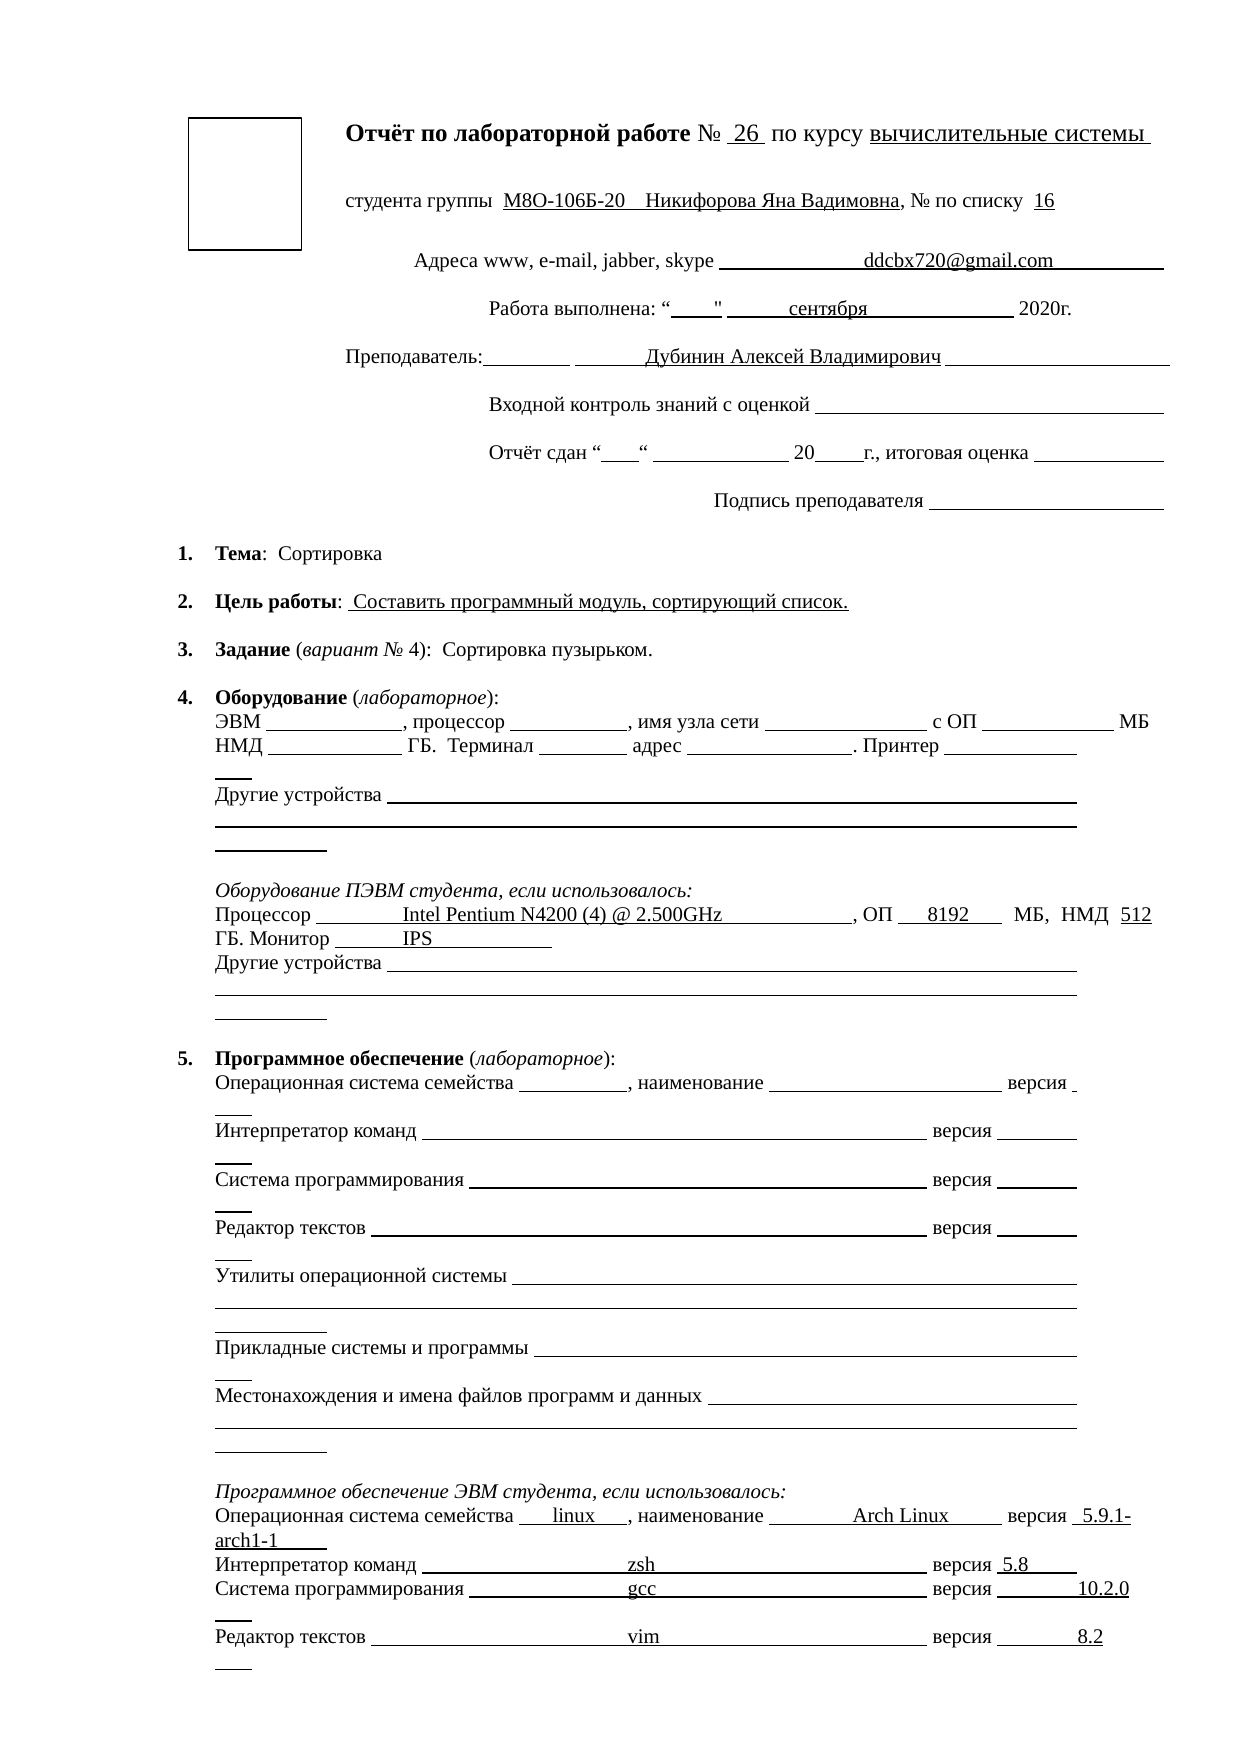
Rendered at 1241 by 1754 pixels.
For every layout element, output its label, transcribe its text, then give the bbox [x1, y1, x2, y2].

list Тема: Сортировка [177, 541, 1152, 565]
text Оборудование ПЭВМ студента, если использовалось: [215, 878, 1152, 902]
text Программное обеспечение ЭВМ студента, если использовалось: [215, 1479, 1152, 1503]
text Система программирования версия [215, 1167, 1152, 1215]
text ЭВМ , процессор , имя узла сети с ОП МБ [215, 709, 1152, 733]
text Интерпретатор команд версия [215, 1118, 1152, 1167]
text Операционная система семейства linux , наименование Arch Linux версия 5.9.1-arch1-1 [215, 1503, 1152, 1552]
list Задание (вариант № 4): Сортировка пузырьком. [177, 637, 1152, 661]
text Другие устройства [215, 950, 1152, 1022]
text Операционная система семейства , наименование версия [215, 1070, 1152, 1118]
text Другие устройства [215, 782, 1152, 854]
text Система программирования gcc версия 10.2.0 [215, 1576, 1152, 1624]
table_header Отчёт по лабораторной работе № 26 по курсу вычислительные системы ­студента группы М8О-106Б-20 Никифорова Яна Вадимовна, № по списку 16 Адреса www, e-mail, jabber, skype ddcbx720@gmail.com Работа выполнена: “ " сентября 2020г. Преподаватель: Дубинин Алексей Владимирович Входной контроль знаний с оценкой Отчёт сдан “ “ 20 г., итоговая оценка Подпись преподавателя [345, 118, 1163, 512]
list Цель работы: Составить программный модуль, сортирующий список. [177, 589, 1152, 613]
text Утилиты операционной системы [215, 1263, 1152, 1335]
text НМД ГБ. Терминал адрес . Принтер [215, 733, 1152, 782]
text Местонахождения и имена файлов программ и данных [215, 1383, 1152, 1455]
table_header ­ [177, 118, 345, 512]
text Прикладные системы и программы [215, 1335, 1152, 1383]
list Программное обеспечение (лабораторное): [177, 1046, 1152, 1070]
text Интерпретатор команд zsh версия 5.8 [215, 1552, 1152, 1576]
text Редактор текстов vim версия 8.2 [215, 1624, 1152, 1672]
text Процессор Intel Pentium N4200 (4) @ 2.500GHz , ОП 8192 МБ, НМД 512 ГБ. Монитор IPS [215, 902, 1152, 950]
list Оборудование (лабораторное): [177, 685, 1152, 709]
text Редактор текстов версия [215, 1215, 1152, 1263]
